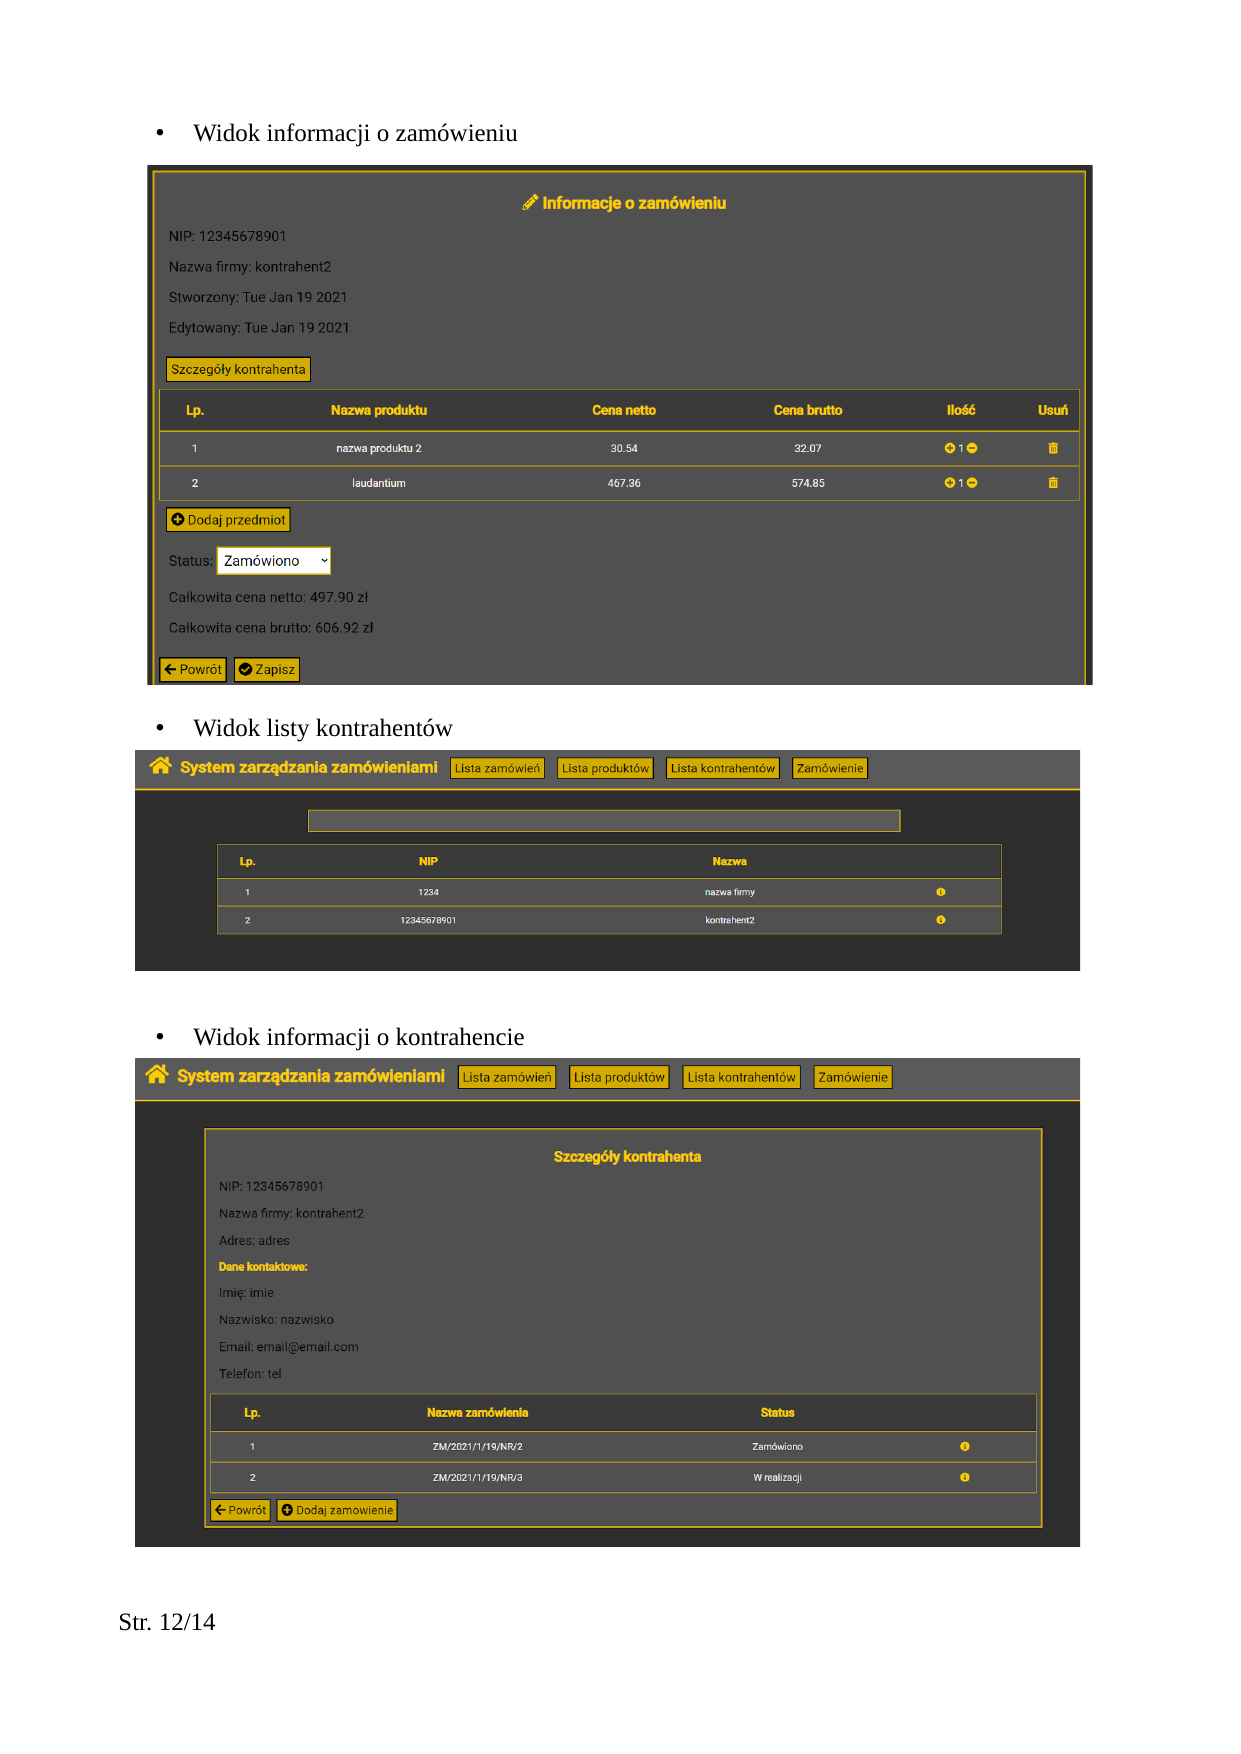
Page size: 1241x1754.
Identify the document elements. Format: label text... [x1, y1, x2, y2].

picture [135, 1058, 1081, 1547]
picture [135, 750, 1081, 971]
list Widok informacji o kontrahencie [156, 1022, 1122, 1051]
list Widok informacji o zamówieniu [156, 118, 1122, 147]
list Widok listy kontrahentów [156, 713, 1122, 742]
picture [147, 165, 1093, 685]
